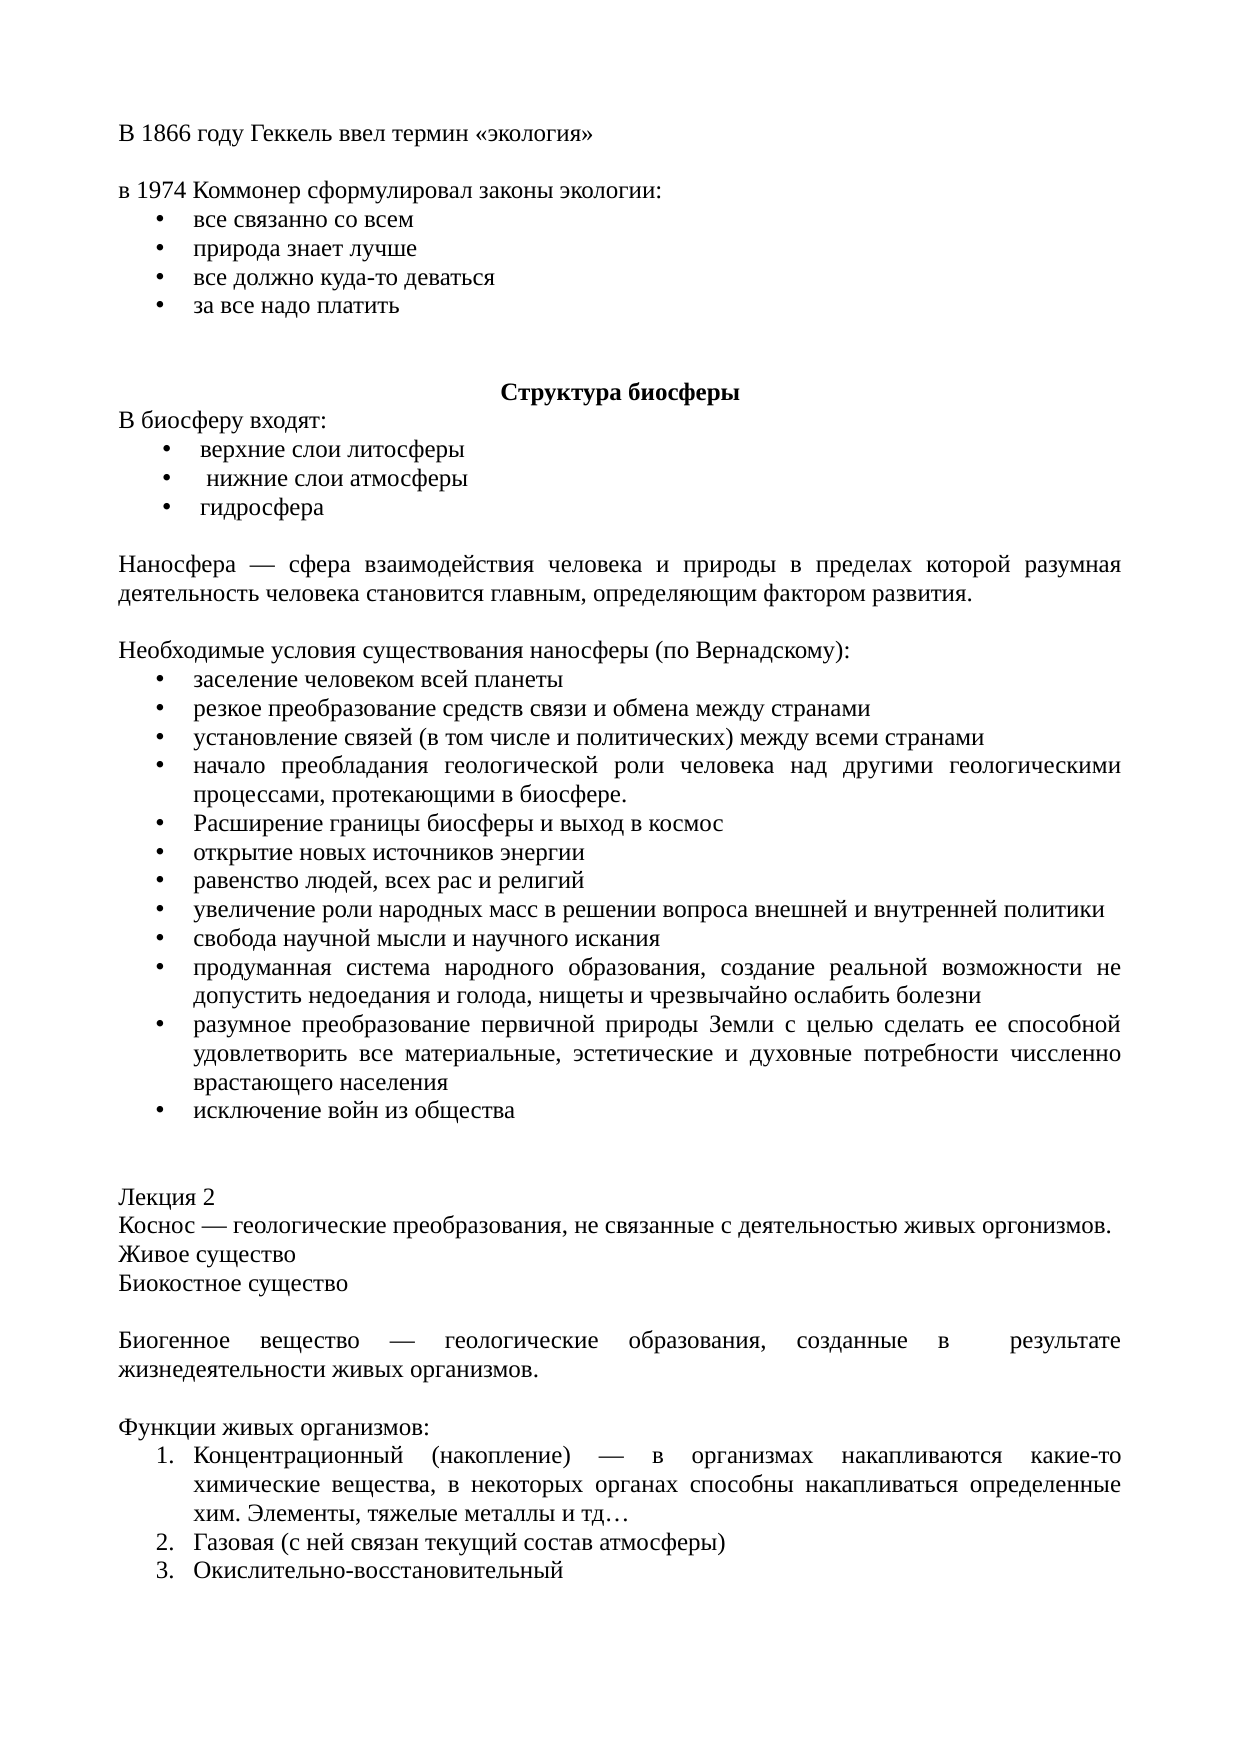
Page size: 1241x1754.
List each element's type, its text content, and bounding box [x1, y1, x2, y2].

list все должно куда-то деваться [156, 262, 1122, 291]
list за все надо платить [156, 291, 1122, 319]
list верхние слои литосферы [162, 434, 1122, 463]
text В 1866 году Геккель ввел термин «экология» [118, 118, 1122, 147]
list установление связей (в том числе и политических) между всеми странами [156, 722, 1122, 751]
list разумное преобразование первичной природы Земли с целью сделать ее способной удовлетворить все материальные, эстетические и духовные потребности чиссленно врастающего населения [156, 1009, 1122, 1096]
list заселение человеком всей планеты [156, 664, 1122, 693]
list природа знает лучше [156, 233, 1122, 262]
list открытие новых источников энергии [156, 837, 1122, 866]
list исключение войн из общества [156, 1096, 1122, 1124]
list нижние слои атмосферы [162, 463, 1122, 492]
text Функции живых организмов: [118, 1412, 1122, 1441]
list резкое преобразование средств связи и обмена между странами [156, 693, 1122, 722]
list равенство людей, всех рас и религий [156, 866, 1122, 894]
text Биокостное существо [118, 1268, 1122, 1297]
list начало преобладания геологической роли человека над другими геологическими процессами, протекающими в биосфере. [156, 751, 1122, 808]
text Лекция 2 [118, 1182, 1122, 1211]
list Окислительно-восстановительный [156, 1556, 1122, 1584]
list увеличение роли народных масс в решении вопроса внешней и внутренней политики [156, 894, 1122, 923]
list Газовая (с ней связан текущий состав атмосферы) [156, 1527, 1122, 1556]
text Биогенное вещество — геологические образования, созданные в результате жизнедеятельности живых организмов. [118, 1326, 1122, 1383]
list Расширение границы биосферы и выход в космос [156, 808, 1122, 837]
text Необходимые условия существования наносферы (по Вернадскому): [118, 636, 1122, 664]
list все связанно со всем [156, 204, 1122, 233]
text Наносфера — сфера взаимодействия человека и природы в пределах которой разумная деятельность человека становится главным, определяющим фактором развития. [118, 549, 1122, 607]
list свобода научной мысли и научного искания [156, 923, 1122, 952]
list Концентрационный (накопление) — в организмах накапливаются какие-то химические вещества, в некоторых органах способны накапливаться определенные хим. Элементы, тяжелые металлы и тд… [156, 1441, 1122, 1527]
text в 1974 Коммонер сформулировал законы экологии: [118, 176, 1122, 204]
text Структура биосферы [118, 377, 1122, 406]
text Коснос — геологические преобразования, не связанные с деятельностью живых оргонизмов. [118, 1211, 1122, 1239]
text В биосферу входят: [118, 406, 1122, 434]
text Живое существо [118, 1239, 1122, 1268]
list гидросфера [162, 492, 1122, 521]
list продуманная система народного образования, создание реальной возможности не допустить недоедания и голода, нищеты и чрезвычайно ослабить болезни [156, 952, 1122, 1009]
